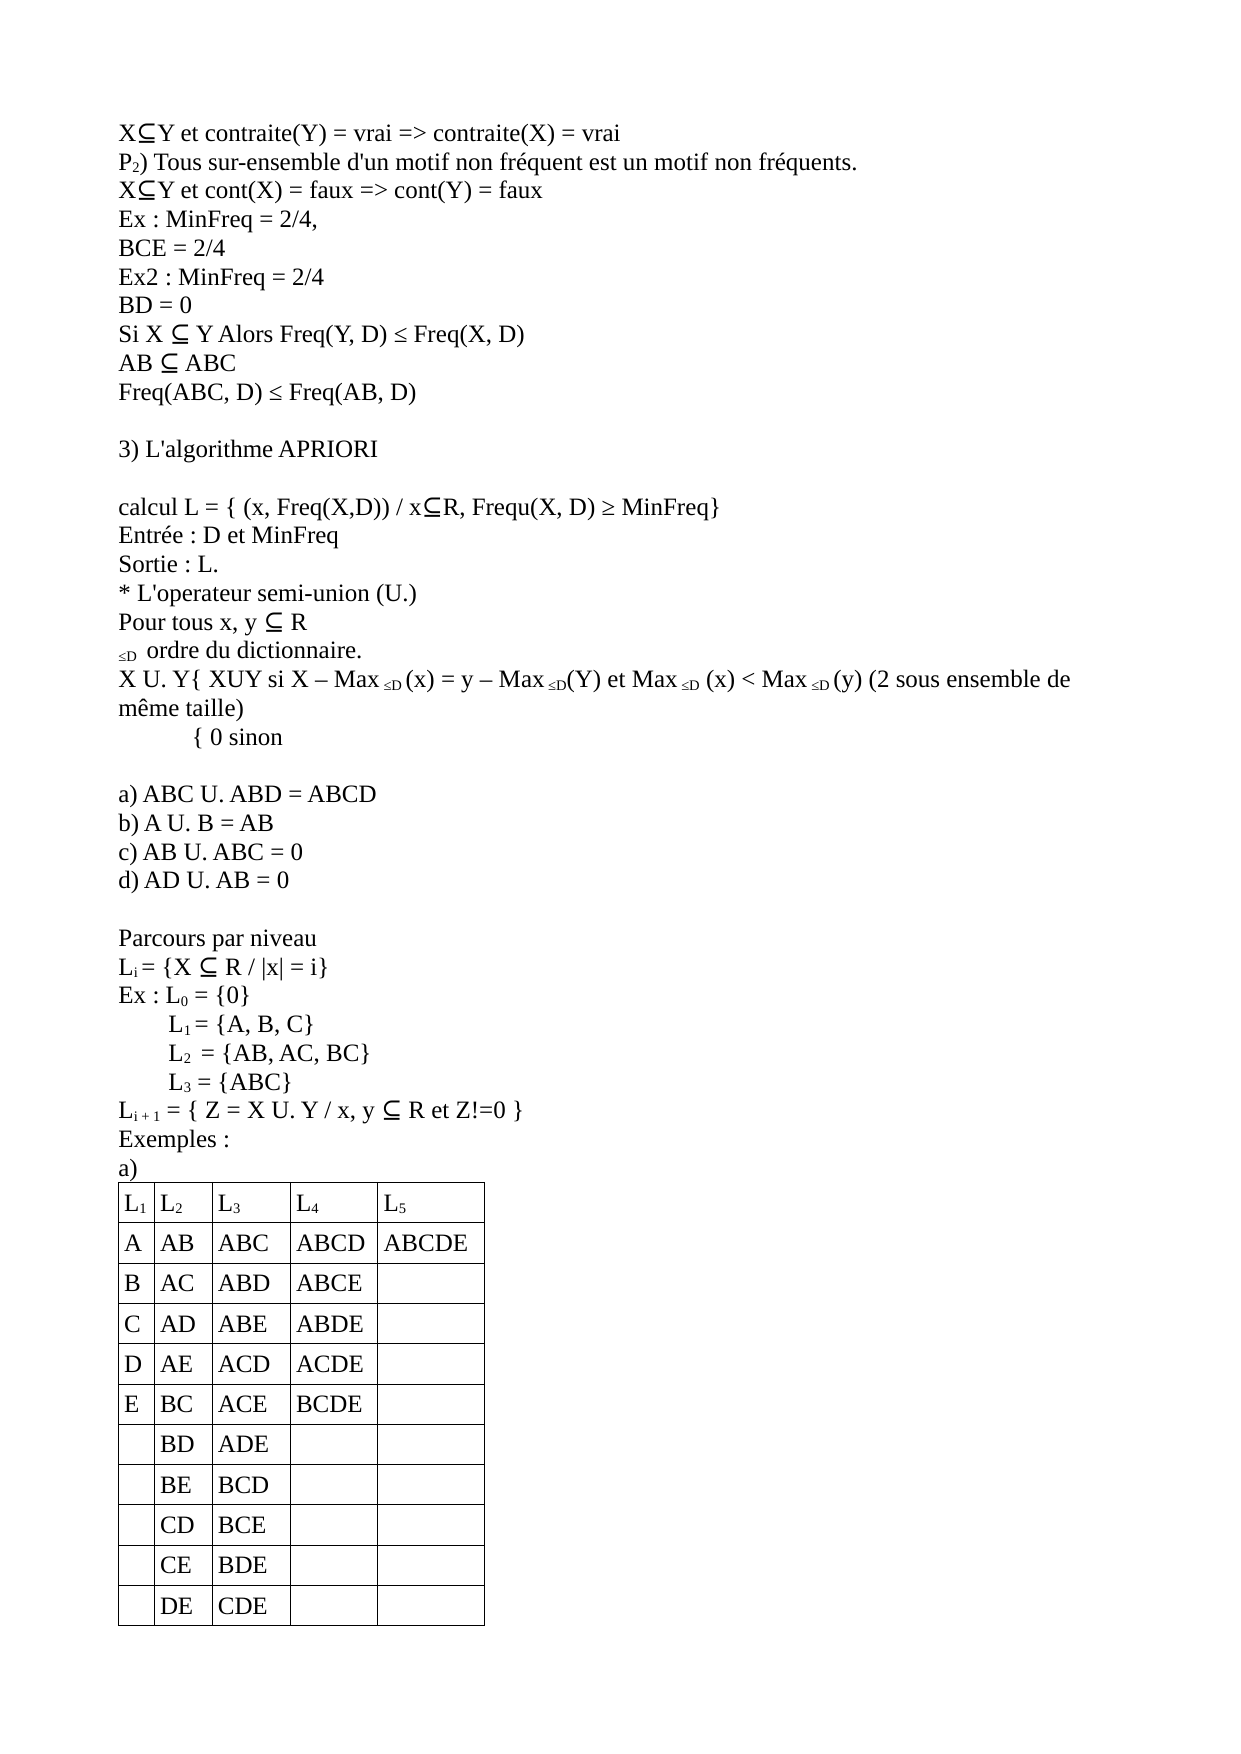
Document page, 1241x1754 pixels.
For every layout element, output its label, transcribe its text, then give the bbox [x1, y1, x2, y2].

text Pour tous x, y ⊆ R [118, 607, 1122, 636]
table_cell [378, 1385, 484, 1424]
text Si X ⊆ Y Alors Freq(Y, D) ≤ Freq(X, D) [118, 319, 1122, 348]
table_cell [378, 1505, 484, 1545]
table_cell CE [155, 1546, 212, 1585]
text c) AB U. ABC = 0 [118, 837, 1122, 866]
text a) [118, 1153, 1122, 1182]
table_cell ACE [213, 1385, 290, 1424]
table_cell [378, 1344, 484, 1383]
table_cell ABCE [291, 1264, 377, 1303]
table_cell [119, 1586, 154, 1625]
table_cell ABE [213, 1304, 290, 1343]
table_cell BCE [213, 1505, 290, 1545]
text L1 = {A, B, C} [118, 1009, 1122, 1038]
table_cell [119, 1465, 154, 1504]
text L3 = {ABC} [118, 1067, 1122, 1096]
table_cell CD [155, 1505, 212, 1545]
table_header L2 [155, 1183, 212, 1222]
table_cell [378, 1304, 484, 1343]
text AB ⊆ ABC [118, 348, 1122, 377]
text 3) L'algorithme APRIORI [118, 434, 1122, 463]
table_cell [291, 1425, 377, 1464]
table_cell AC [155, 1264, 212, 1303]
table_header L5 [378, 1183, 484, 1222]
table_header L4 [291, 1183, 377, 1222]
text BD = 0 [118, 291, 1122, 319]
table_cell [119, 1546, 154, 1585]
text b) A U. B = AB [118, 808, 1122, 837]
table_header L3 [213, 1183, 290, 1222]
text Ex : MinFreq = 2/4, [118, 204, 1122, 233]
table_cell CDE [213, 1586, 290, 1625]
table_cell ABDE [291, 1304, 377, 1343]
table_cell BE [155, 1465, 212, 1504]
table_cell ABCDE [378, 1223, 484, 1262]
table_cell C [119, 1304, 154, 1343]
text Li = {X ⊆ R / |x| = i} [118, 952, 1122, 981]
text ≤D ordre du dictionnaire. [118, 636, 1122, 664]
text L2 = {AB, AC, BC} [118, 1038, 1122, 1067]
text Li + 1 = { Z = X U. Y / x, y ⊆ R et Z!=0 } [118, 1096, 1122, 1124]
text Ex : L0 = {0} [118, 981, 1122, 1009]
table_cell A [119, 1223, 154, 1262]
table_cell D [119, 1344, 154, 1383]
table_cell B [119, 1264, 154, 1303]
table_cell [291, 1546, 377, 1585]
text * L'operateur semi-union (U.) [118, 578, 1122, 607]
table_cell [378, 1465, 484, 1504]
table_cell [378, 1546, 484, 1585]
table_cell AB [155, 1223, 212, 1262]
table_cell E [119, 1385, 154, 1424]
text Sortie : L. [118, 549, 1122, 578]
text a) ABC U. ABD = ABCD [118, 779, 1122, 808]
table_cell AE [155, 1344, 212, 1383]
text calcul L = { (x, Freq(X,D)) / x⊆R, Frequ(X, D) ≥ MinFreq} [118, 492, 1122, 521]
table_cell ACDE [291, 1344, 377, 1383]
table_cell BD [155, 1425, 212, 1464]
table_cell [119, 1425, 154, 1464]
text BCE = 2/4 [118, 233, 1122, 262]
table_cell ACD [213, 1344, 290, 1383]
table_cell AD [155, 1304, 212, 1343]
table_cell BC [155, 1385, 212, 1424]
table_cell [378, 1586, 484, 1625]
text X U. Y{ XUY si X – Max ≤D (x) = y – Max ≤D(Y) et Max ≤D (x) < Max ≤D (y) (2 sous ensemble de même taille) [118, 664, 1122, 722]
table_cell ABCD [291, 1223, 377, 1262]
text d) AD U. AB = 0 [118, 866, 1122, 894]
text Exemples : [118, 1124, 1122, 1153]
text X⊆Y et cont(X) = faux => cont(Y) = faux [118, 176, 1122, 204]
table_cell BDE [213, 1546, 290, 1585]
text Entrée : D et MinFreq [118, 521, 1122, 549]
table_cell ABD [213, 1264, 290, 1303]
table_cell [291, 1465, 377, 1504]
table_cell BCDE [291, 1385, 377, 1424]
table_cell DE [155, 1586, 212, 1625]
table_cell [291, 1505, 377, 1545]
table_cell ABC [213, 1223, 290, 1262]
table_cell BCD [213, 1465, 290, 1504]
table_cell [291, 1586, 377, 1625]
text Parcours par niveau [118, 923, 1122, 952]
text Freq(ABC, D) ≤ Freq(AB, D) [118, 377, 1122, 406]
table_cell [378, 1425, 484, 1464]
table_cell [378, 1264, 484, 1303]
text P2) Tous sur-ensemble d'un motif non fréquent est un motif non fréquents. [118, 147, 1122, 176]
text X⊆Y et contraite(Y) = vrai => contraite(X) = vrai [118, 118, 1122, 147]
text { 0 sinon [118, 722, 1122, 751]
table_cell [119, 1505, 154, 1545]
table_header L1 [119, 1183, 154, 1222]
text Ex2 : MinFreq = 2/4 [118, 262, 1122, 291]
table_cell ADE [213, 1425, 290, 1464]
